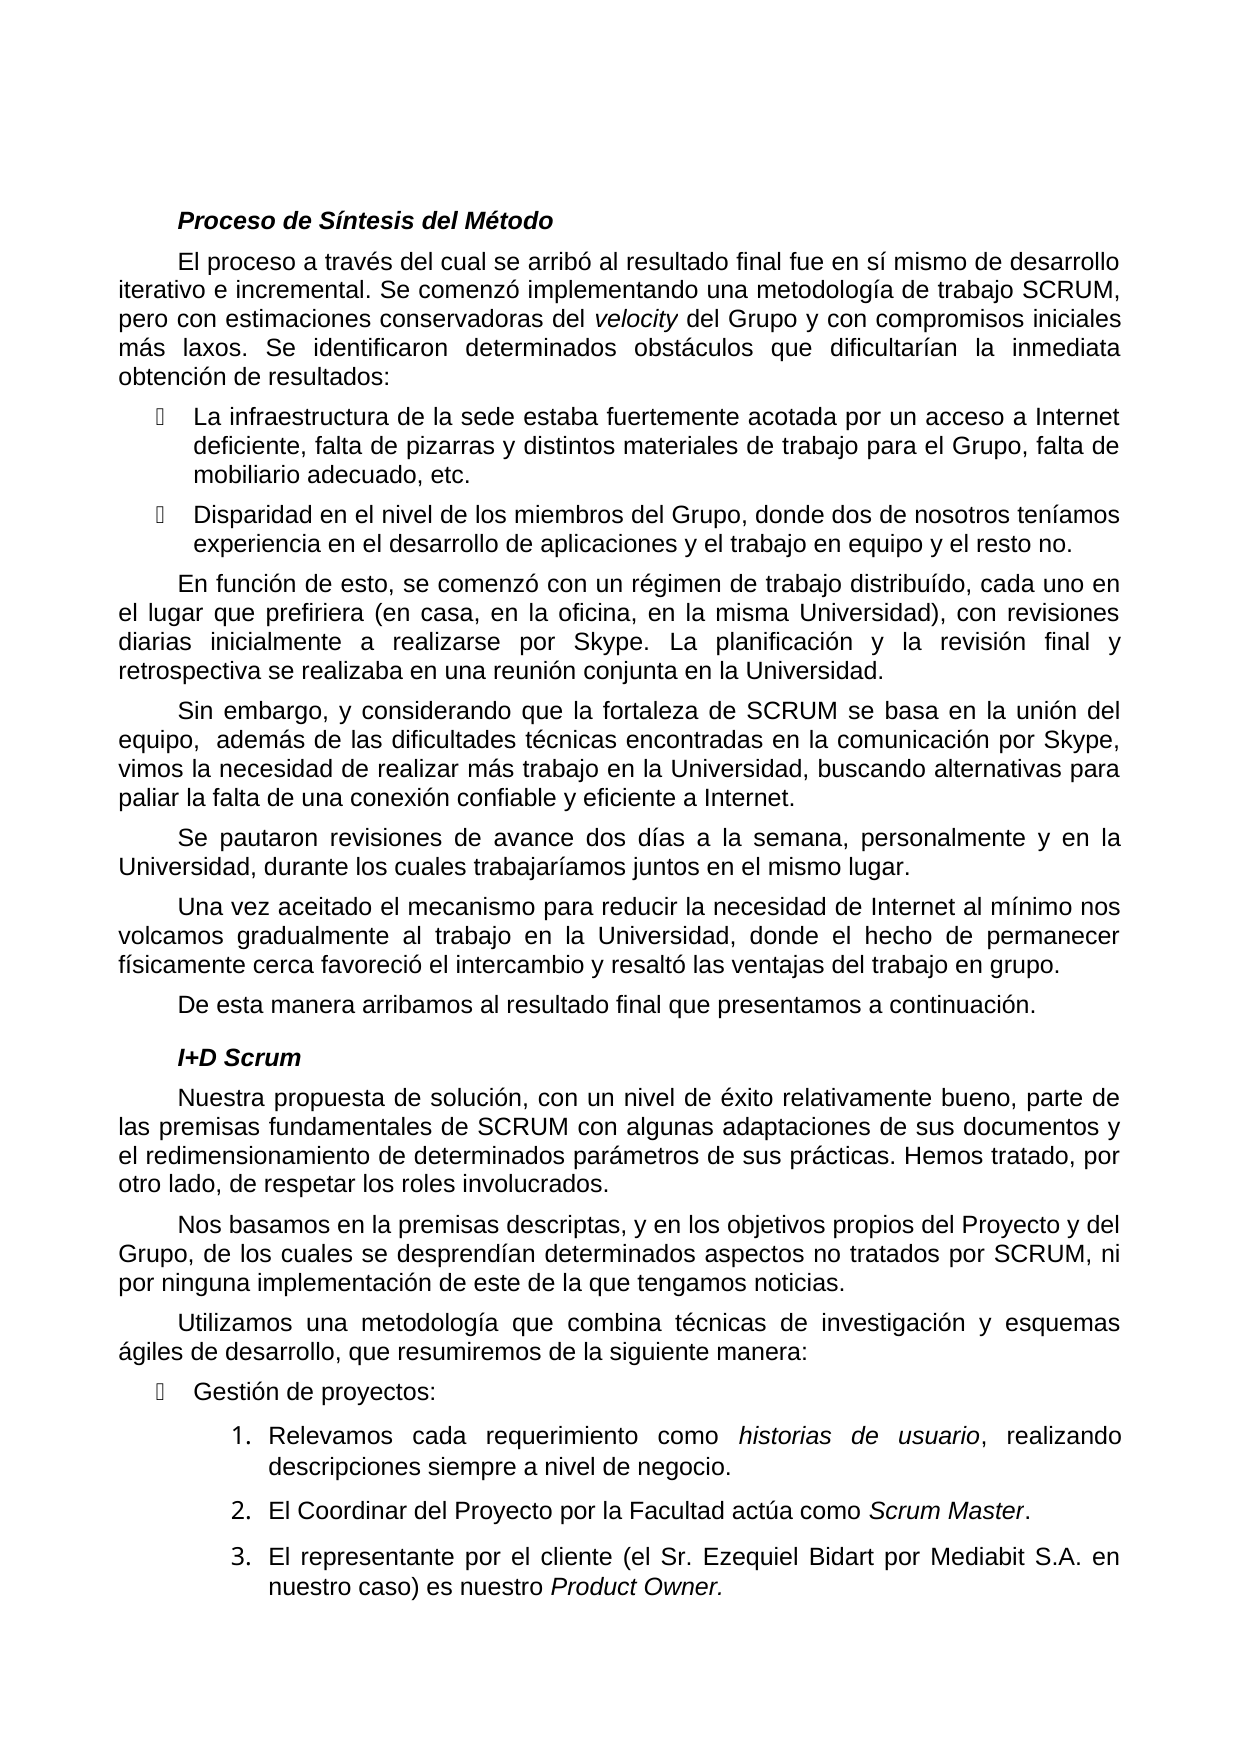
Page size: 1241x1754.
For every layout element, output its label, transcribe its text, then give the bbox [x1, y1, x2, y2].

text De esta manera arribamos al resultado final que presentamos a continuación. [1044, 990, 1122, 1019]
text Utilizamos una metodología que combina técnicas de investigación y esquemas ágiles de desarrollo, que resumiremos de la siguiente manera: [809, 1337, 1122, 1366]
list El Coordinar del Proyecto por la Facultad actúa como Scrum Master. [231, 1492, 1122, 1527]
text Sin embargo, y considerando que la fortaleza de SCRUM se basa en la unión del equipo, además de las dificultades técnicas encontradas en la comunicación por Skype, vimos la necesidad de realizar más trabajo en la Universidad, buscando alternativas para paliar la falta de una conexión confiable y eficiente a Internet. [118, 782, 1122, 811]
list Gestión de proyectos: [443, 1377, 1122, 1406]
text En función de esto, se comenzó con un régimen de trabajo distribuído, cada uno en el lugar que prefiriera (en casa, en la oficina, en la misma Universidad), con revisiones diarias inicialmente a realizarse por Skype. La planificación y la revisión final y retrospectiva se realizaba en una reunión conjunta en la Universidad. [118, 569, 1122, 598]
list Relevamos cada requerimiento como historias de usuario, realizando descripciones siempre a nivel de negocio. [231, 1450, 1122, 1481]
text Se pautaron revisiones de avance dos días a la semana, personalmente y en la Universidad, durante los cuales trabajaríamos juntos en el mismo lugar. [912, 852, 1122, 881]
text De esta manera arribamos al resultado final que presentamos a continuación. [118, 990, 177, 1019]
text En función de esto, se comenzó con un régimen de trabajo distribuído, cada uno en el lugar que prefiriera (en casa, en la oficina, en la misma Universidad), con revisiones diarias inicialmente a realizarse por Skype. La planificación y la revisión final y retrospectiva se realizaba en una reunión conjunta en la Universidad. [885, 656, 1122, 684]
list Gestión de proyectos: [156, 1377, 193, 1406]
text Nos basamos en la premisas descriptas, y en los objetivos propios del Proyecto y del Grupo, de los cuales se desprendían determinados aspectos no tratados por SCRUM, ni por ninguna implementación de este de la que tengamos noticias. [118, 1267, 1122, 1296]
list El representante por el cliente (el Sr. Ezequiel Bidart por Mediabit S.A. en nuestro caso) es nuestro Product Owner. [231, 1570, 1122, 1601]
subtitle I+D Scrum [304, 1043, 1122, 1071]
text Nuestra propuesta de solución, con un nivel de éxito relativamente bueno, parte de las premisas fundamentales de SCRUM con algunas adaptaciones de sus documentos y el redimensionamiento de determinados parámetros de sus prácticas. Hemos tratado, por otro lado, de respetar los roles involucrados. [118, 1169, 1122, 1198]
list El representante por el cliente (el Sr. Ezequiel Bidart por Mediabit S.A. en nuestro caso) es nuestro Product Owner. [268, 1538, 1122, 1542]
text El proceso a través del cual se arribó al resultado final fue en sí mismo de desarrollo iterativo e incremental. Se comenzó implementando una metodología de trabajo SCRUM, pero con estimaciones conservadoras del velocity del Grupo y con compromisos iniciales más laxos. Se identificaron determinados obstáculos que dificultarían la inmediata obtención de resultados: [398, 361, 1122, 390]
subtitle Proceso de Síntesis del Método [177, 177, 1122, 235]
list La infraestructura de la sede estaba fuertemente acotada por un acceso a Internet deficiente, falta de pizarras y distintos materiales de trabajo para el Grupo, falta de mobiliario adecuado, etc. [156, 402, 1122, 488]
